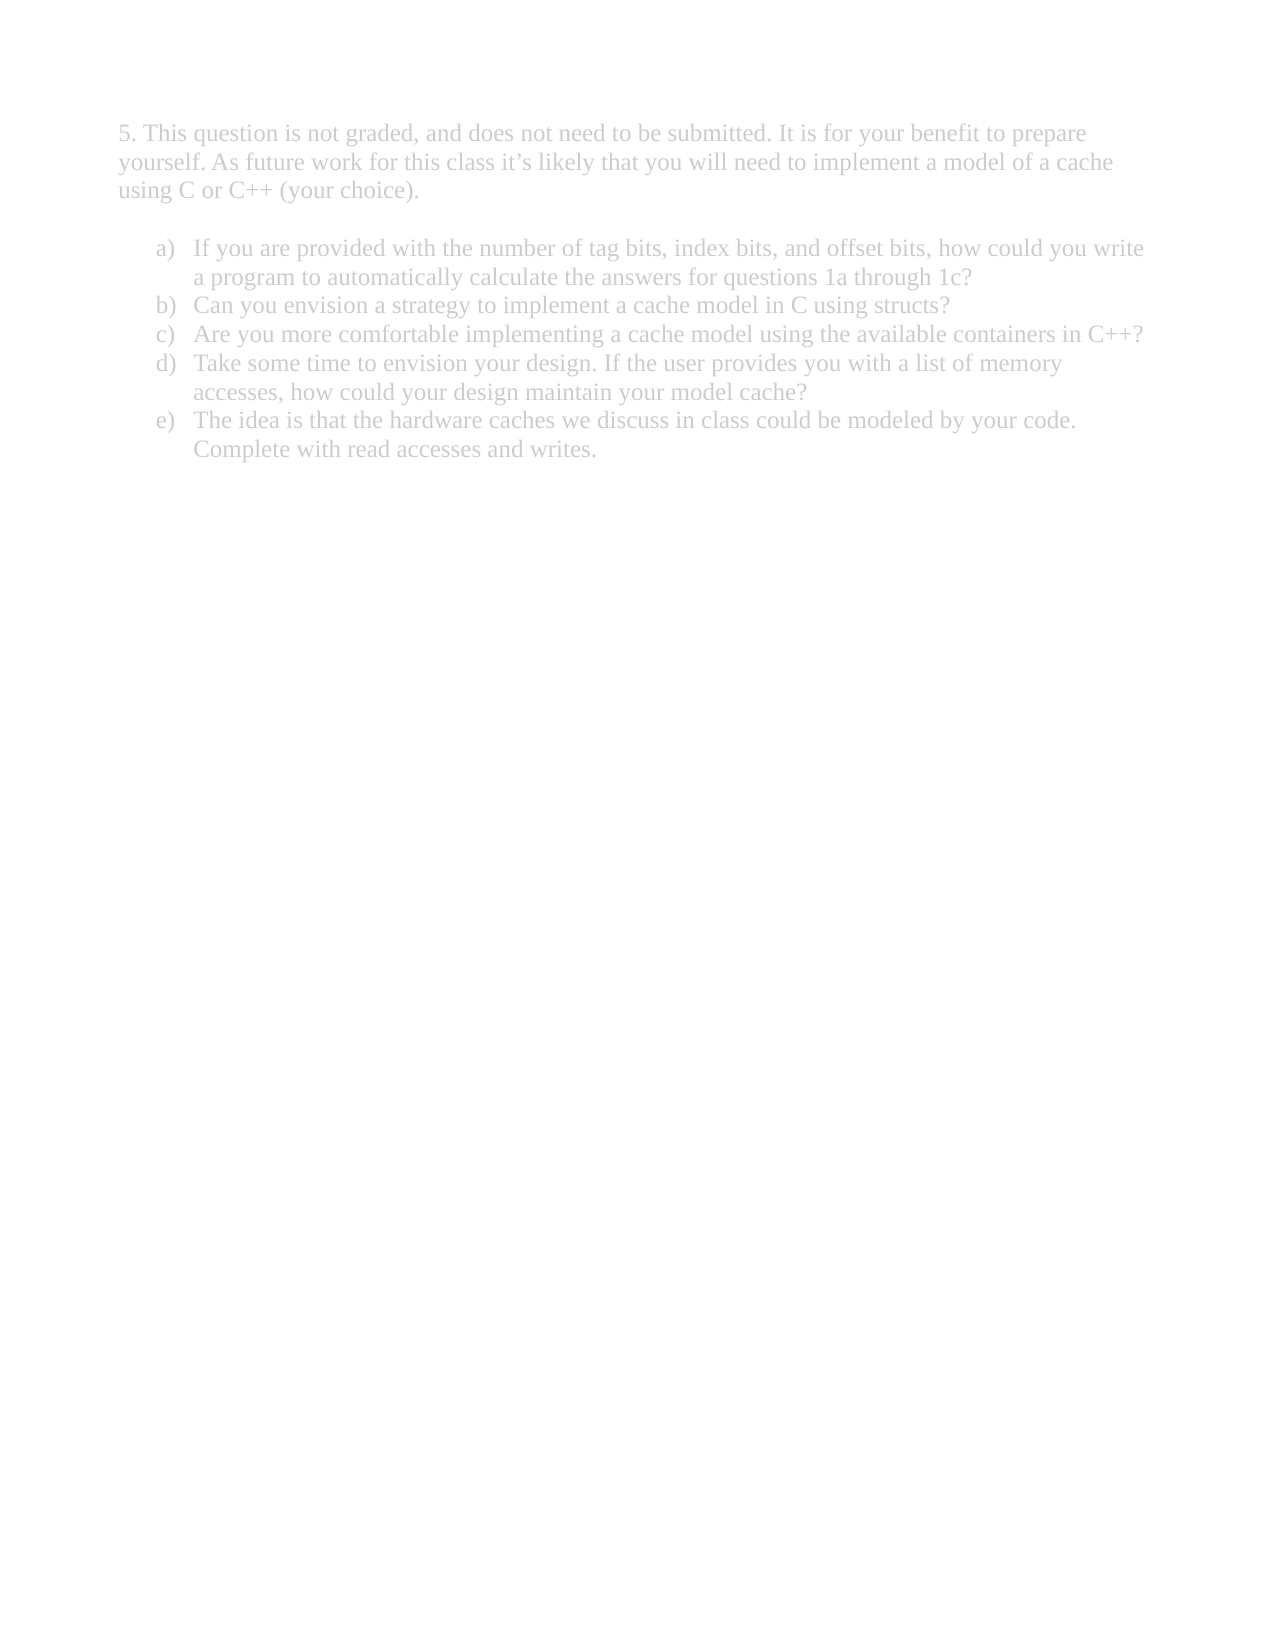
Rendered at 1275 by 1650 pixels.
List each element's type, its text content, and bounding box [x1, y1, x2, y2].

list Can you envision a strategy to implement a cache model in C using structs? [156, 291, 1157, 319]
list If you are provided with the number of tag bits, index bits, and offset bits, how could you write a program to automatically calculate the answers for questions 1a through 1c? [156, 233, 1157, 291]
list Are you more comfortable implementing a cache model using the available containers in C++? [156, 319, 1157, 348]
list Take some time to envision your design. If the user provides you with a list of memory accesses, how could your design maintain your model cache? [156, 348, 1157, 406]
list The idea is that the hardware caches we discuss in class could be modeled by your code. Complete with read accesses and writes. [156, 406, 1157, 463]
text 5. This question is not graded, and does not need to be submitted. It is for your benefit to prepare yourself. As future work for this class it’s likely that you will need to implement a model of a cache using C or C++ (your choice). [118, 118, 1157, 204]
